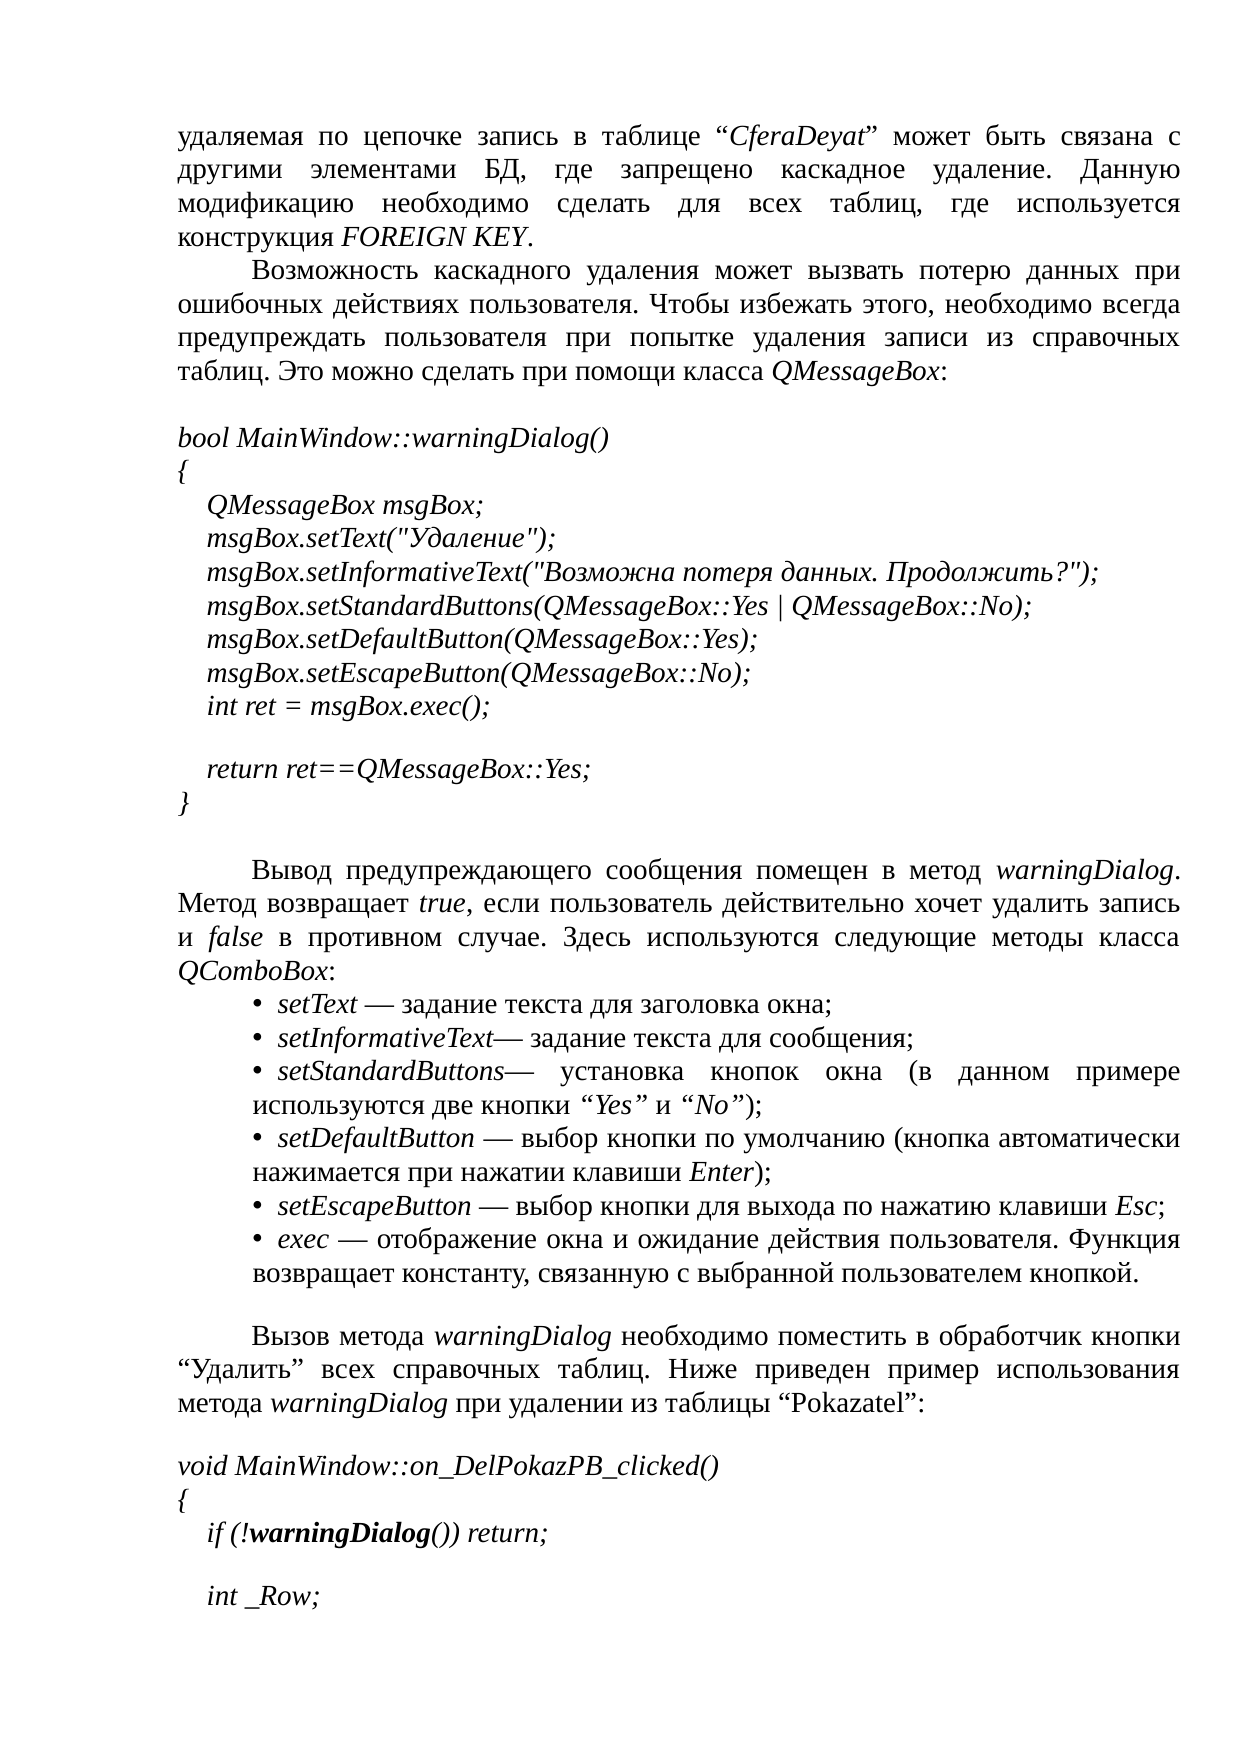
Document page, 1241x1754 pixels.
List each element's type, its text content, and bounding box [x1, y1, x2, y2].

text Вызов метода warningDialog необходимо поместить в обработчик кнопки “Удалить” всех справочных таблиц. Ниже приведен пример использования метода warningDialog при удалении из таблицы “Pokazatel”: [177, 1318, 1181, 1419]
text return ret==QMessageBox::Yes; [177, 751, 1181, 785]
text msgBox.setInformativeText("Возможна потеря данных. Продолжить?"); [177, 554, 1181, 588]
text if (!warningDialog()) return; [177, 1515, 1181, 1549]
list exec — отображение окна и ожидание действия пользователя. Функция возвращает константу, связанную с выбранной пользователем кнопкой. [252, 1221, 1181, 1289]
text } [177, 785, 1181, 818]
list setStandardButtons— установка кнопок окна (в данном примере используются две кнопки “Yes” и “No”); [252, 1053, 1181, 1121]
text msgBox.setText("Удаление"); [177, 521, 1181, 554]
text Вывод предупреждающего сообщения помещен в метод warningDialog. Метод возвращает true, если пользователь действительно хочет удалить запись и false в противном случае. Здесь используются следующие методы класса QComboBox: [177, 852, 1181, 986]
text удаляемая по цепочке запись в таблице “СferaDeyat” может быть связана с другими элементами БД, где запрещено каскадное удаление. Данную модификацию необходимо сделать для всех таблиц, где используется конструкция foreign key. [177, 118, 1181, 252]
list setInformativeText— задание текста для сообщения; [252, 1020, 1181, 1053]
text int ret = msgBox.exec(); [177, 688, 1181, 722]
list setText — задание текста для заголовка окна; [252, 986, 1181, 1020]
text msgBox.setEscapeButton(QMessageBox::No); [177, 655, 1181, 688]
list setDefaultButton — выбор кнопки по умолчанию (кнопка автоматически нажимается при нажатии клавиши Enter); [252, 1121, 1181, 1188]
text int _Row; [177, 1578, 1181, 1612]
text msgBox.setDefaultButton(QMessageBox::Yes); [177, 621, 1181, 655]
text bool MainWindow::warningDialog() [177, 420, 1181, 453]
text Возможность каскадного удаления может вызвать потерю данных при ошибочных действиях пользователя. Чтобы избежать этого, необходимо всегда предупреждать пользователя при попытке удаления записи из справочных таблиц. Это можно сделать при помощи класса QMessageBox: [177, 252, 1181, 386]
text { [177, 453, 1181, 487]
list setEscapeButton — выбор кнопки для выхода по нажатию клавиши Esc; [252, 1188, 1181, 1221]
text msgBox.setStandardButtons(QMessageBox::Yes | QMessageBox::No); [177, 588, 1181, 621]
text void MainWindow::on_DelPokazPB_clicked() [177, 1448, 1181, 1482]
text QMessageBox msgBox; [177, 487, 1181, 521]
text { [177, 1482, 1181, 1515]
